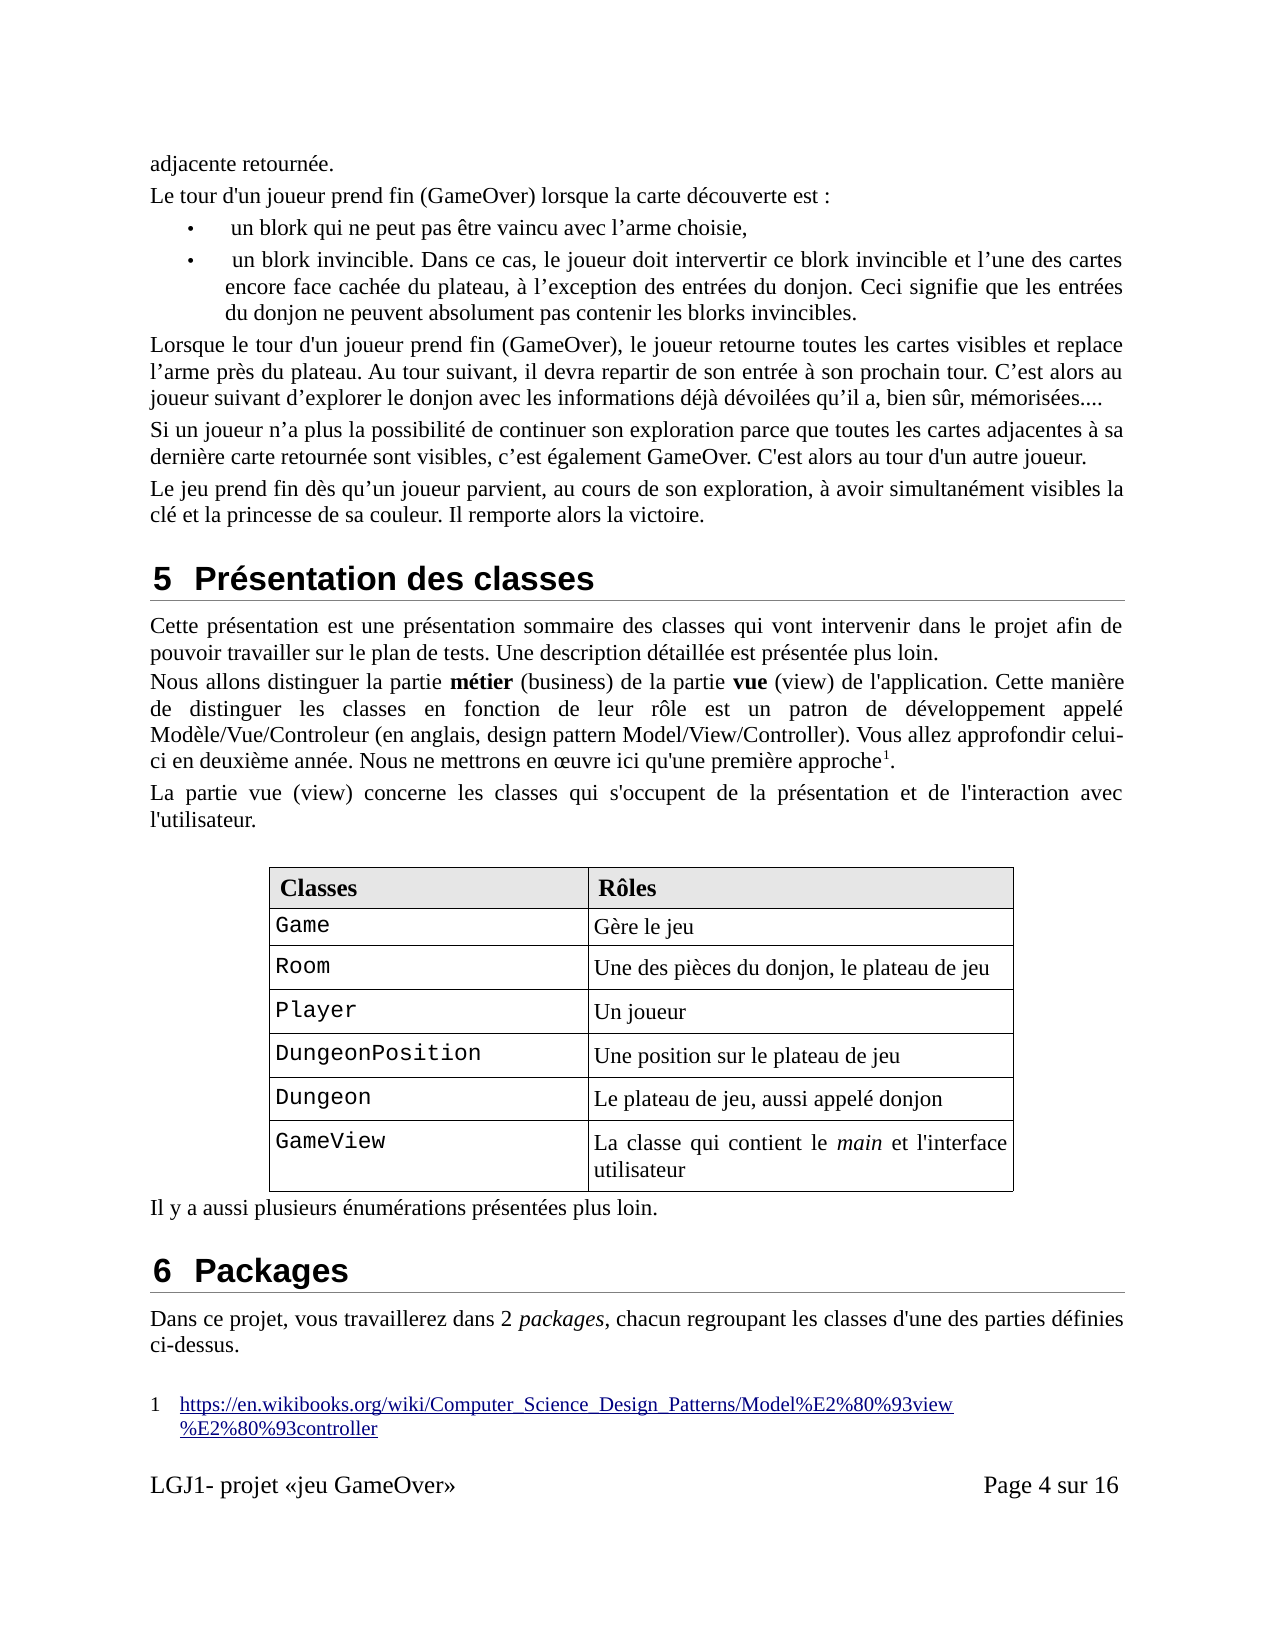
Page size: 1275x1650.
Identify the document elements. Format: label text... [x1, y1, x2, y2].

subtitle Packages [150, 1248, 1125, 1292]
text Si un joueur n’a plus la possibilité de continuer son exploration parce que toutes les cartes adjacentes à sa dernière carte retournée sont visibles, c’est également GameOver. C'est alors au tour d'un autre joueur. [150, 416, 1125, 469]
text Lorsque le tour d'un joueur prend fin (GameOver), le joueur retourne toutes les cartes visibles et replace l’arme près du plateau. Au tour suivant, il devra repartir de son entrée à son prochain tour. C’est alors au joueur suivant d’explorer le donjon avec les informations déjà dévoilées qu’il a, bien sûr, mémorisées.... [150, 331, 1125, 411]
text https://en.wikibooks.org/wiki/Computer_Science_Design_Patterns/Model%E2%80%93view%E2%80%93controller [150, 1392, 1125, 1440]
text Nous allons distinguer la partie métier (business) de la partie vue (view) de l'application. Cette manière de distinguer les classes en fonction de leur rôle est un patron de développement appelé Modèle/Vue/Controleur (en anglais, design pattern Model/View/Controller). Vous allez approfondir celui-ci en deuxième année. Nous ne mettrons en œuvre ici qu'une première approche. [150, 668, 1125, 774]
table_cell GameView [270, 1121, 588, 1191]
text Cette présentation est une présentation sommaire des classes qui vont intervenir dans le projet afin de pouvoir travailler sur le plan de tests. Une description détaillée est présentée plus loin. [150, 613, 1125, 665]
table_cell Un joueur [589, 990, 1013, 1033]
table_cell Le plateau de jeu, aussi appelé donjon [589, 1078, 1013, 1120]
table_header Rôles [589, 868, 1013, 908]
table_cell DungeonPosition [270, 1034, 588, 1077]
text Dans ce projet, vous travaillerez dans 2 packages, chacun regroupant les classes d'une des parties définies ci-dessus. [150, 1305, 1125, 1358]
table_cell Gère le jeu [589, 909, 1013, 945]
table_cell La classe qui contient le main et l'interface utilisateur [589, 1121, 1013, 1191]
table_header Classes [270, 868, 588, 908]
text Le jeu prend fin dès qu’un joueur parvient, au cours de son exploration, à avoir simultanément visibles la clé et la princesse de sa couleur. Il remporte alors la victoire. [150, 475, 1125, 528]
table_cell Player [270, 990, 588, 1033]
table_cell Dungeon [270, 1078, 588, 1120]
text Le tour d'un joueur prend fin (GameOver) lorsque la carte découverte est : [150, 182, 1125, 208]
text Il y a aussi plusieurs énumérations présentées plus loin. [150, 1194, 1125, 1220]
table_cell Game [270, 909, 588, 945]
list un blork invincible. Dans ce cas, le joueur doit intervertir ce blork invincible et l’une des cartes encore face cachée du plateau, à l’exception des entrées du donjon. Ceci signifie que les entrées du donjon ne peuvent absolument pas contenir les blorks invincibles. [187, 247, 1125, 326]
table_cell Une position sur le plateau de jeu [589, 1034, 1013, 1077]
text adjacente retournée. [150, 150, 1125, 176]
text La partie vue (view) concerne les classes qui s'occupent de la présentation et de l'interaction avec l'utilisateur. [150, 779, 1125, 832]
subtitle Présentation des classes [150, 556, 1125, 600]
list un blork qui ne peut pas être vaincu avec l’arme choisie, [187, 214, 1125, 241]
table_cell Une des pièces du donjon, le plateau de jeu [589, 946, 1013, 989]
table_cell Room [270, 946, 588, 989]
